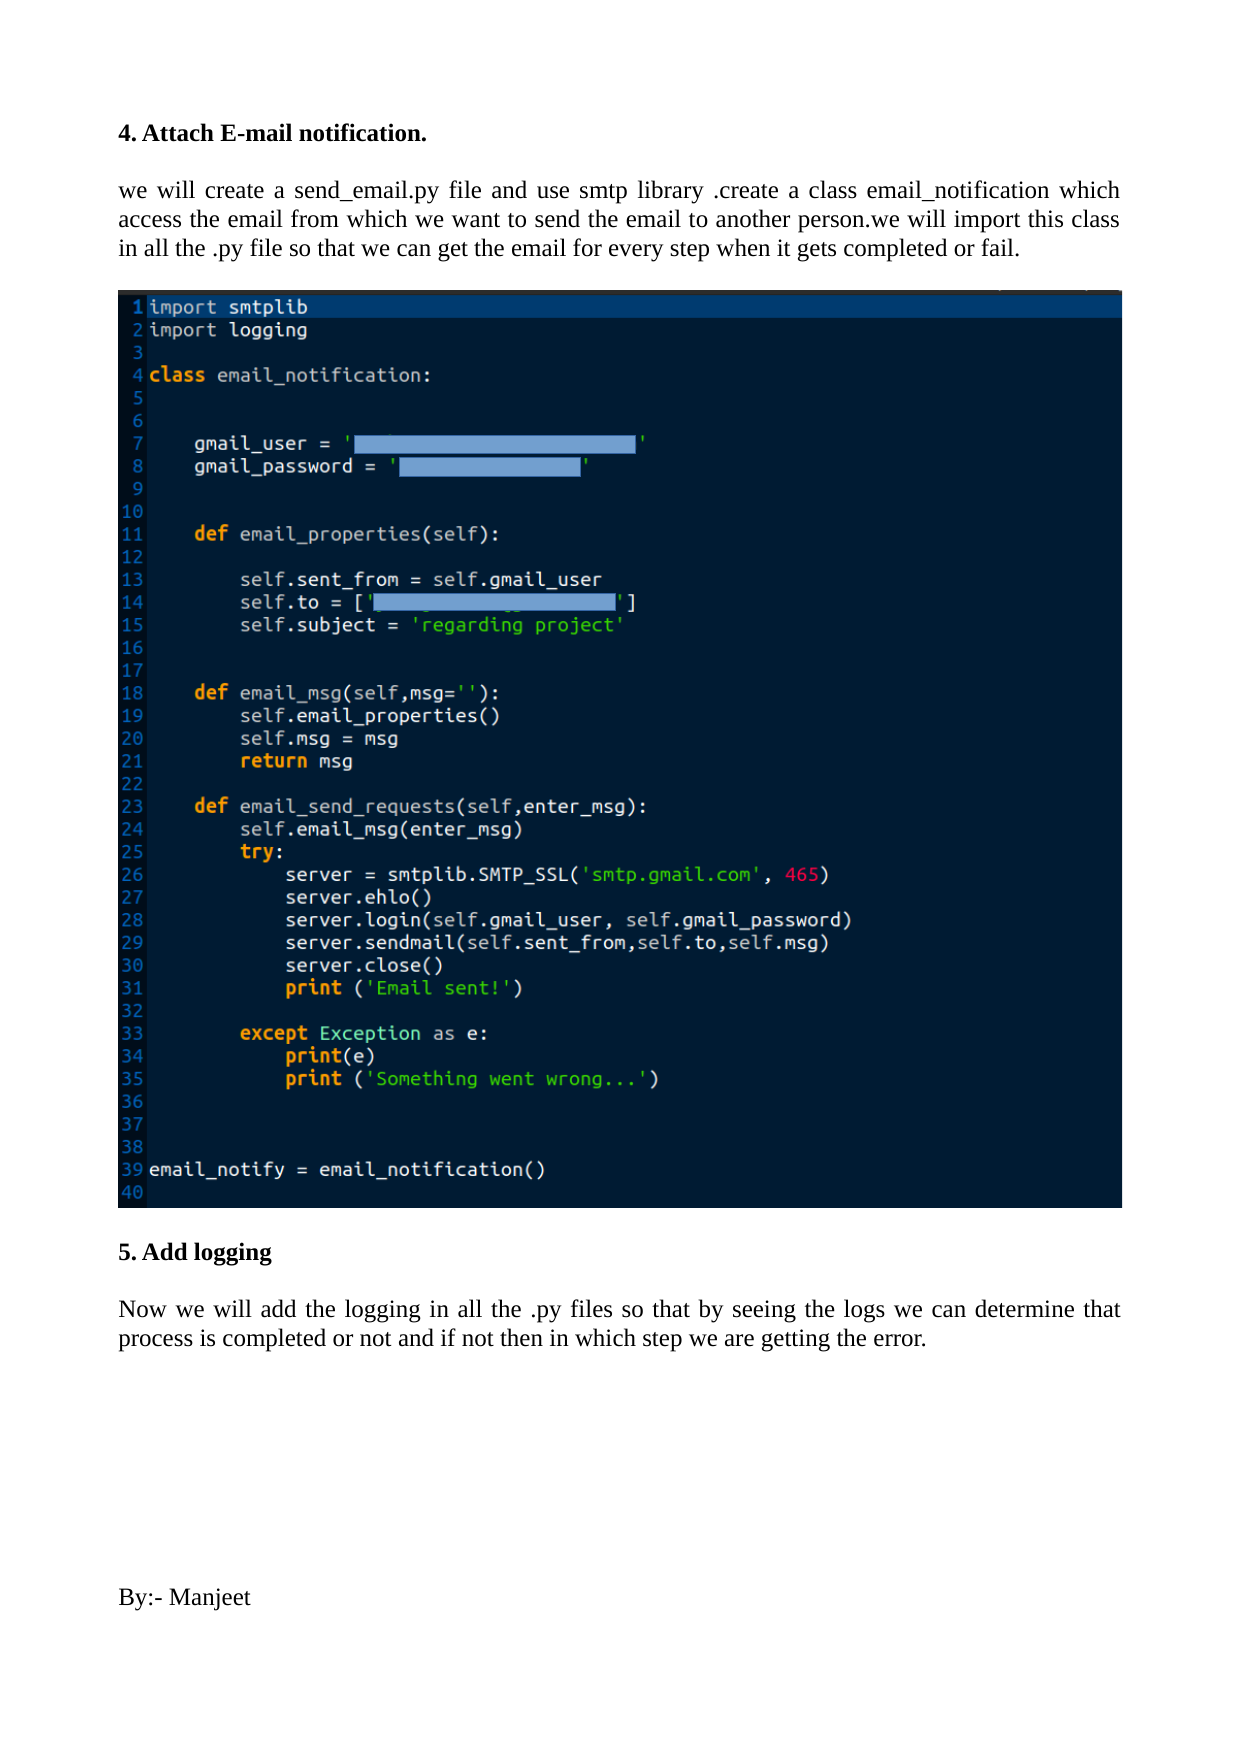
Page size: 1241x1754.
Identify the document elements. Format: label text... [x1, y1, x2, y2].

text we will create a send_email.py file and use smtp library .create a class email_notification which access the email from which we want to send the email to another person.we will import this class in all the .py file so that we can get the email for every step when it gets completed or fail. [118, 176, 1122, 262]
text By:- Manjeet [118, 1582, 1122, 1610]
text 4. Attach E-mail notification. [118, 118, 1122, 147]
text 5. Add logging [118, 1237, 1122, 1265]
picture [118, 290, 1123, 1208]
text Now we will add the logging in all the .py files so that by seeing the logs we can determine that process is completed or not and if not then in which step we are getting the error. [118, 1294, 1122, 1352]
